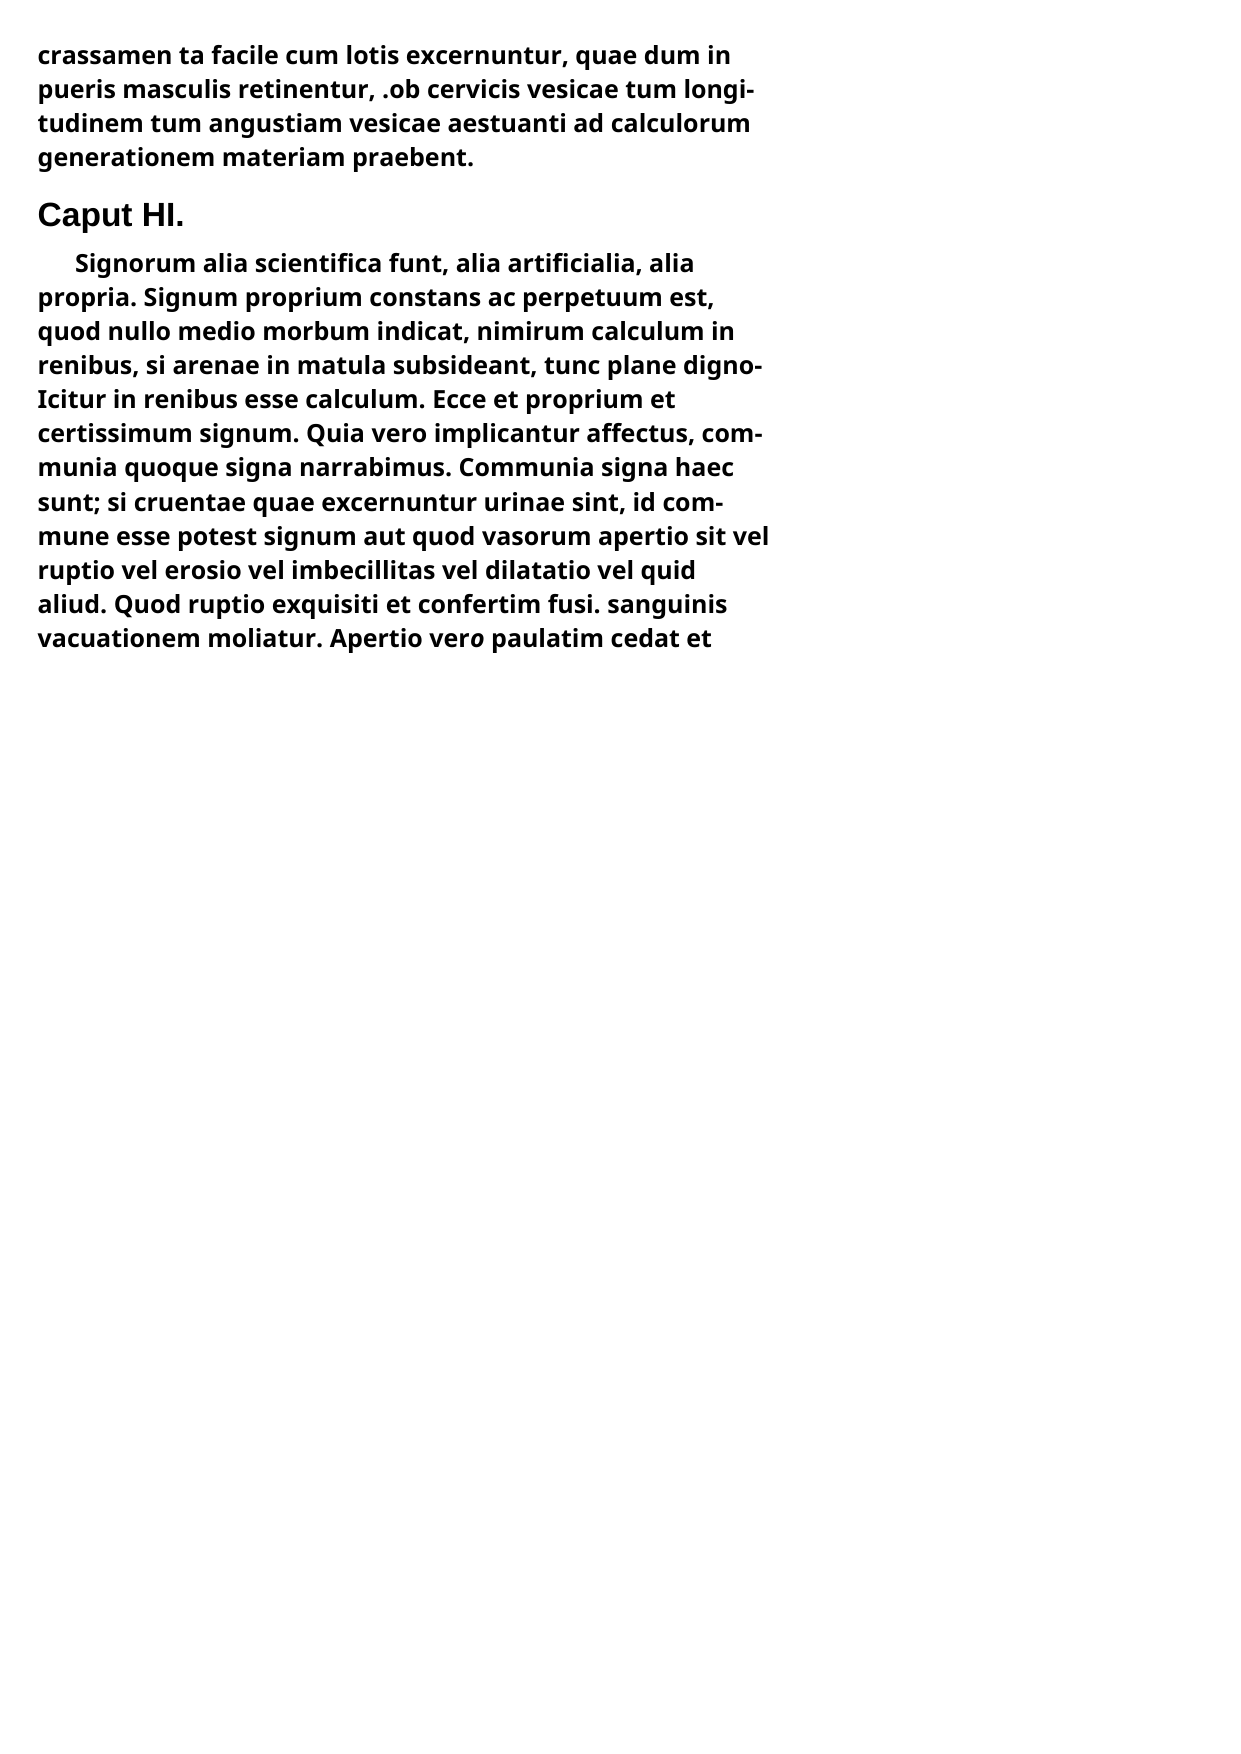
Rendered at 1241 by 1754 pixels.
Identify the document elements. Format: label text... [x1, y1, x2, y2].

text crassamen ta facile cum lotis excernuntur, quae dum in pueris masculis retinentur, .ob cervicis vesicae tum longi- tudinem tum angustiam vesicae aestuanti ad calculorum generationem materiam praebent. [37, 37, 1203, 174]
text Signorum alia scientifica funt, alia artificialia, alia propria. Signum proprium constans ac perpetuum est, quod nullo medio morbum indicat, nimirum calculum in renibus, si arenae in matula subsideant, tunc plane digno- Icitur in renibus esse calculum. Ecce et proprium et certissimum signum. Quia vero implicantur affectus, com- munia quoque signa narrabimus. Communia signa haec sunt; si cruentae quae excernuntur urinae sint, id com- mune esse potest signum aut quod vasorum apertio sit vel ruptio vel erosio vel imbecillitas vel dilatatio vel quid aliud. Quod ruptio exquisiti et confertim fusi. sanguinis vacuationem moliatur. Apertio vero paulatim cedat et [37, 246, 1203, 654]
subtitle Caput HI. [37, 194, 1203, 233]
